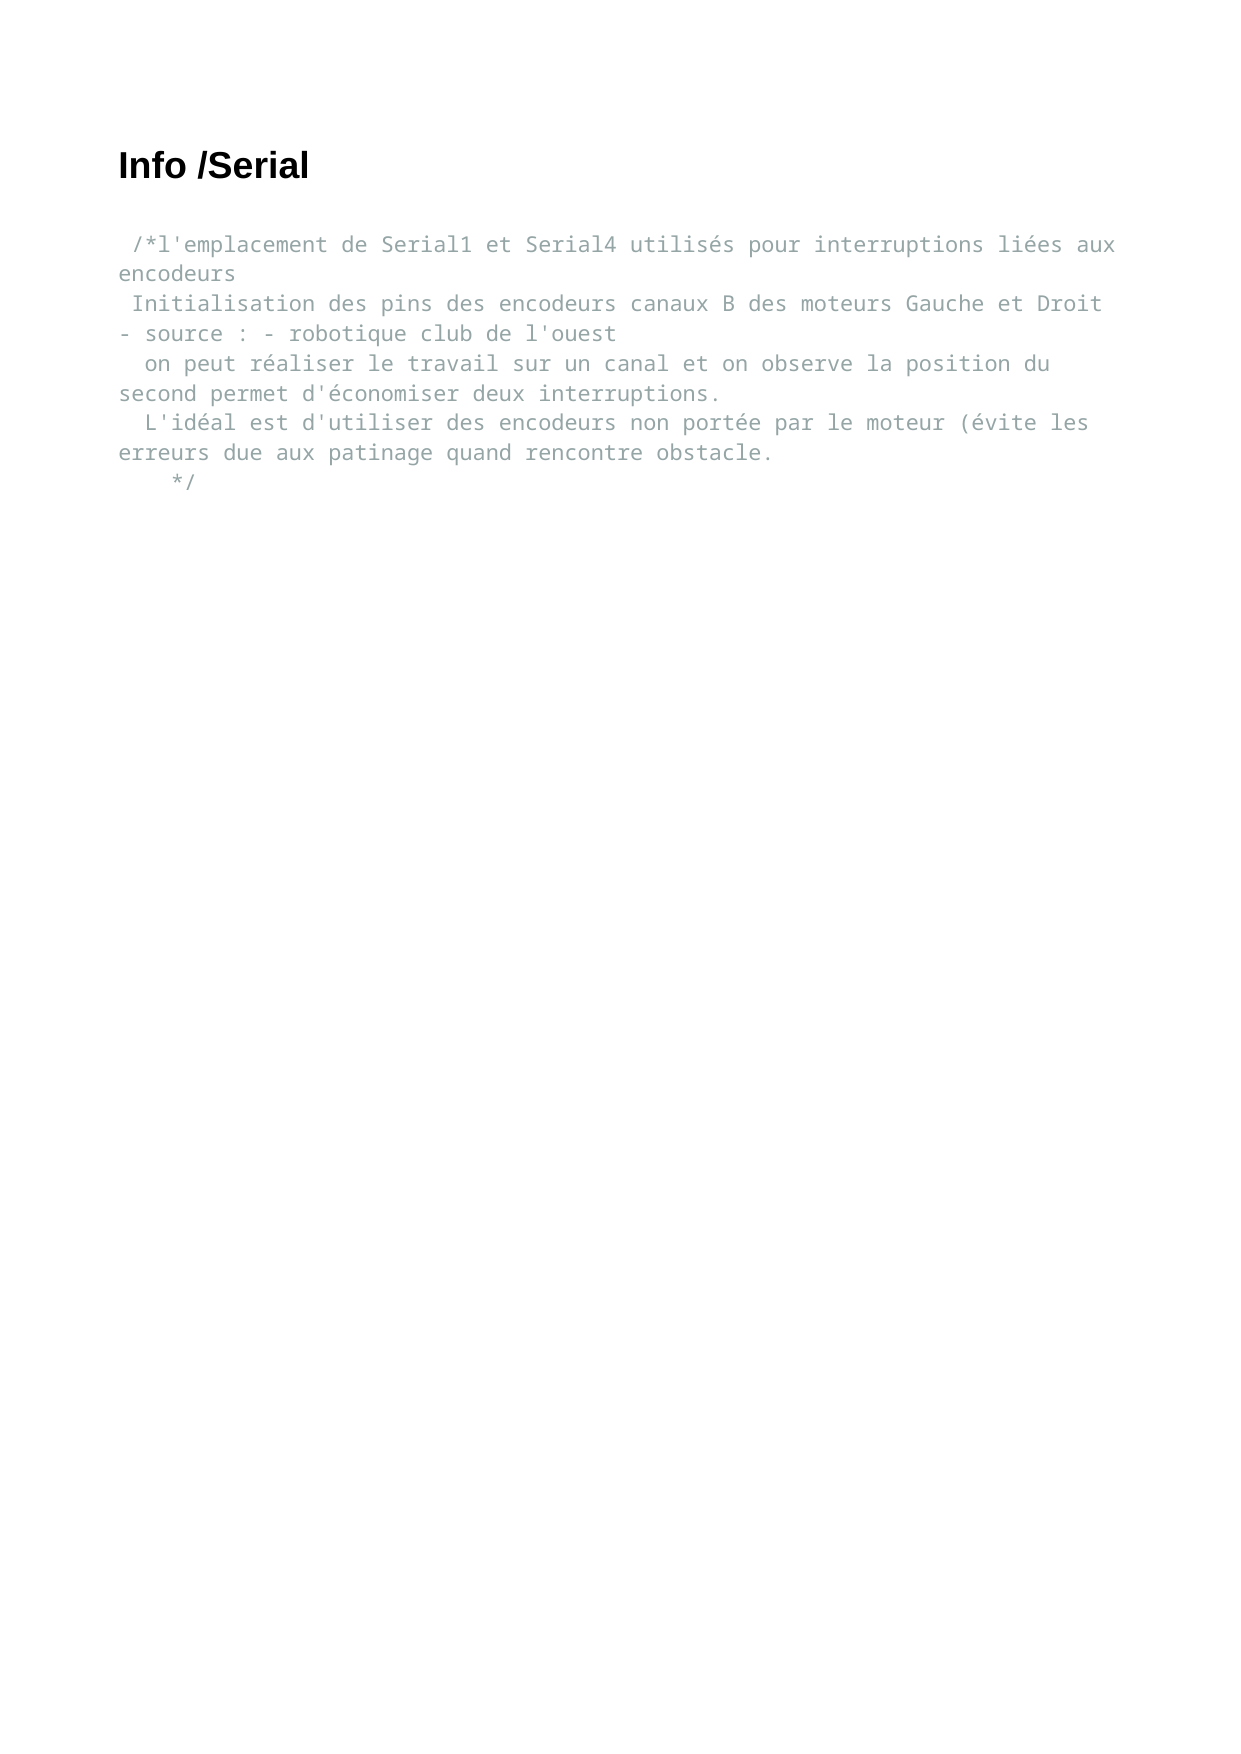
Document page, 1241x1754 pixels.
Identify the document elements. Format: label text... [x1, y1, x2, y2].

text /*l'emplacement de Serial1 et Serial4 utilisés pour interruptions liées aux encodeurs [118, 228, 1122, 288]
text L'idéal est d'utiliser des encodeurs non portée par le moteur (évite les erreurs due aux patinage quand rencontre obstacle. [118, 407, 1122, 467]
text on peut réaliser le travail sur un canal et on observe la position du second permet d'économiser deux interruptions. [118, 348, 1122, 407]
text */ [118, 467, 1122, 497]
subtitle Info /Serial [118, 143, 1122, 186]
text Initialisation des pins des encodeurs canaux B des moteurs Gauche et Droit - source : - robotique club de l'ouest [118, 288, 1122, 348]
